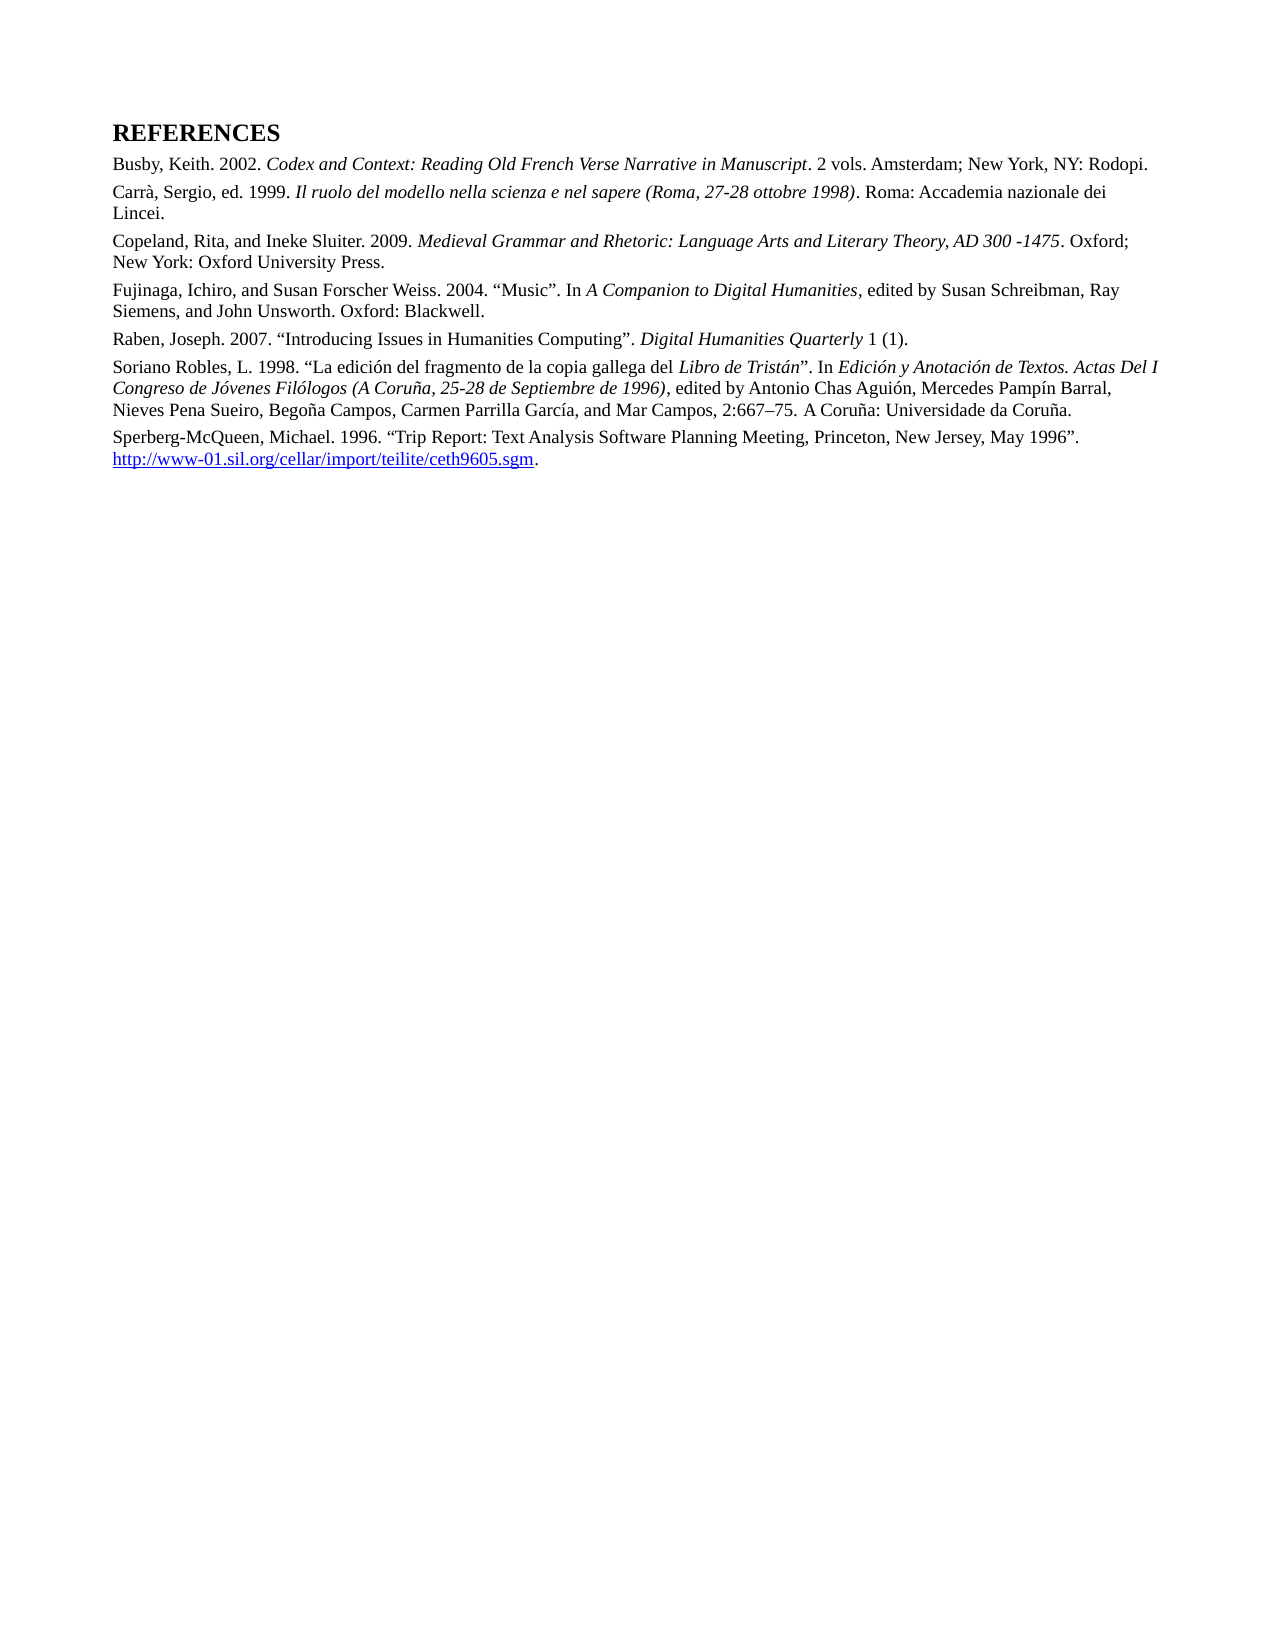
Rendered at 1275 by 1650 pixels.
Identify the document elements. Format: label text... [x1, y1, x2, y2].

text Carrà, Sergio, ed. 1999. Il ruolo del modello nella scienza e nel sapere (Roma, 27-28 ottobre 1998). Roma: Accademia nazionale dei Lincei. [112, 181, 1163, 224]
text Copeland, Rita, and Ineke Sluiter. 2009. Medieval Grammar and Rhetoric: Language Arts and Literary Theory, AD 300 -1475. Oxford; New York: Oxford University Press. [112, 230, 1163, 273]
text Soriano Robles, L. 1998. “La edición del fragmento de la copia gallega del Libro de Tristán”. In Edición y Anotación de Textos. Actas Del I Congreso de Jóvenes Filólogos (A Coruña, 25-28 de Septiembre de 1996), edited by Antonio Chas Aguión, Mercedes Pampín Barral, Nieves Pena Sueiro, Begoña Campos, Carmen Parrilla García, and Mar Campos, 2:667–75. A Coruña: Universidade da Coruña. [112, 356, 1163, 420]
text Busby, Keith. 2002. Codex and Context: Reading Old French Verse Narrative in Manuscript. 2 vols. Amsterdam; New York, NY: Rodopi. [112, 153, 1163, 174]
text Sperberg-McQueen, Michael. 1996. “Trip Report: Text Analysis Software Planning Meeting, Princeton, New Jersey, May 1996”. http://www-01.sil.org/cellar/import/teilite/ceth9605.sgm. [112, 426, 1163, 469]
subtitle REFERENCES [112, 118, 1163, 147]
text Raben, Joseph. 2007. “Introducing Issues in Humanities Computing”. Digital Humanities Quarterly 1 (1). [112, 328, 1163, 349]
text Fujinaga, Ichiro, and Susan Forscher Weiss. 2004. “Music”. In A Companion to Digital Humanities, edited by Susan Schreibman, Ray Siemens, and John Unsworth. Oxford: Blackwell. [112, 279, 1163, 322]
